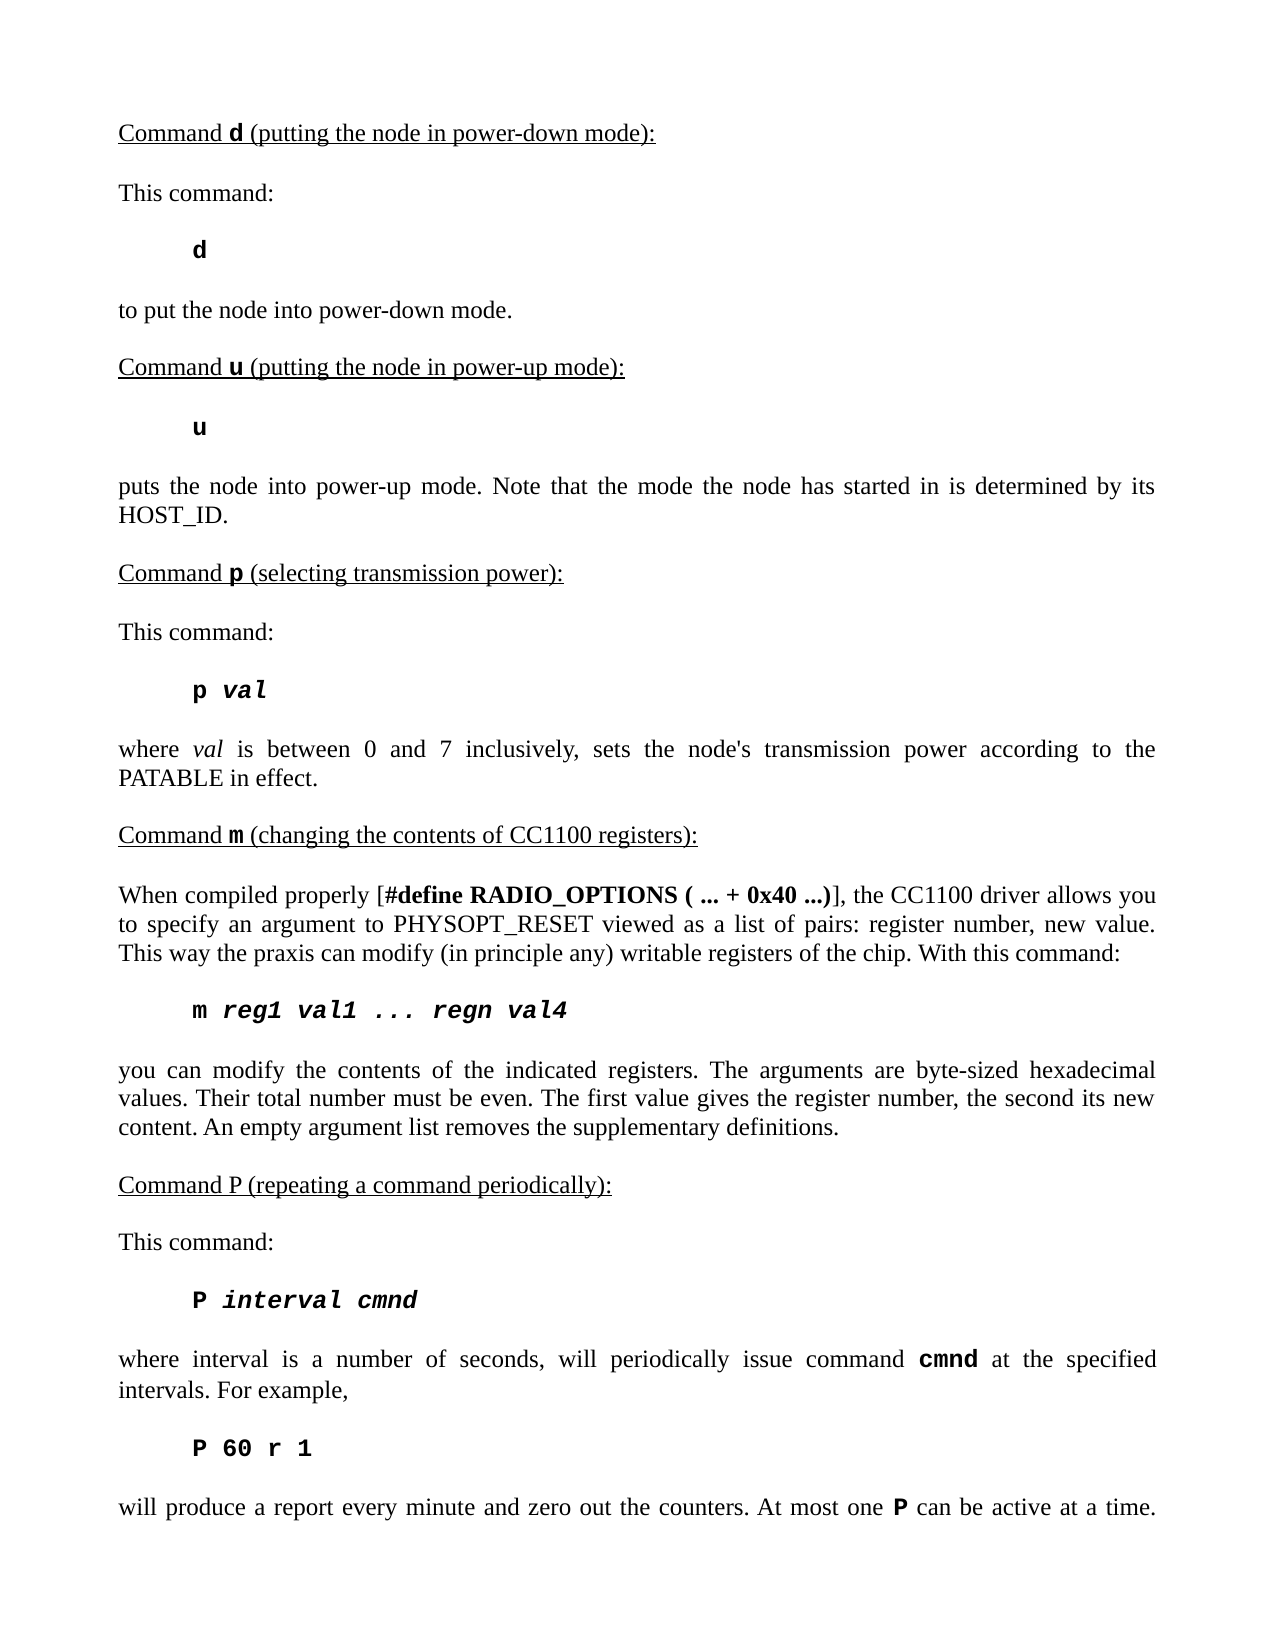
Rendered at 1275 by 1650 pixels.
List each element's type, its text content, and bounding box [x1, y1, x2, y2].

text This command: [118, 617, 1157, 646]
text to put the node into power-down mode. [118, 295, 1157, 323]
text P interval cmnd [118, 1285, 1157, 1316]
text P 60 r 1 [118, 1433, 1157, 1463]
text Command m (changing the contents of CC1100 registers): [118, 821, 1157, 851]
text m reg1 val1 ... regn val4 [118, 995, 1157, 1026]
text Command P (repeating a command periodically): [118, 1170, 1157, 1198]
text where val is between 0 and 7 inclusively, sets the node's transmission power according to the PATABLE in effect. [118, 734, 1157, 792]
text d [118, 235, 1157, 266]
text Command u (putting the node in power-up mode): [118, 352, 1157, 383]
text Command p (selecting transmission power): [118, 558, 1157, 588]
text Command d (putting the node in power-down mode): [118, 118, 1157, 149]
text This command: [118, 1227, 1157, 1256]
text puts the node into power-up mode. Note that the mode the node has started in is determined by its HOST_ID. [118, 471, 1157, 529]
text This command: [118, 178, 1157, 206]
text where interval is a number of seconds, will periodically issue command cmnd at the specified intervals. For example, [118, 1344, 1157, 1404]
text will produce a report every minute and zero out the counters. At most one P can be active at a time. [118, 1492, 1157, 1523]
text u [118, 412, 1157, 443]
text you can modify the contents of the indicated registers. The arguments are byte-sized hexadecimal values. Their total number must be even. The first value gives the register number, the second its new content. An empty argument list removes the supplementary definitions. [118, 1055, 1157, 1141]
text p val [118, 675, 1157, 706]
text When compiled properly [#define RADIO_OPTIONS ( ... + 0x40 ...)], the CC1100 driver allows you to specify an argument to PHYSOPT_RESET viewed as a list of pairs: register number, new value. This way the praxis can modify (in principle any) writable registers of the chip. With this command: [118, 880, 1157, 966]
